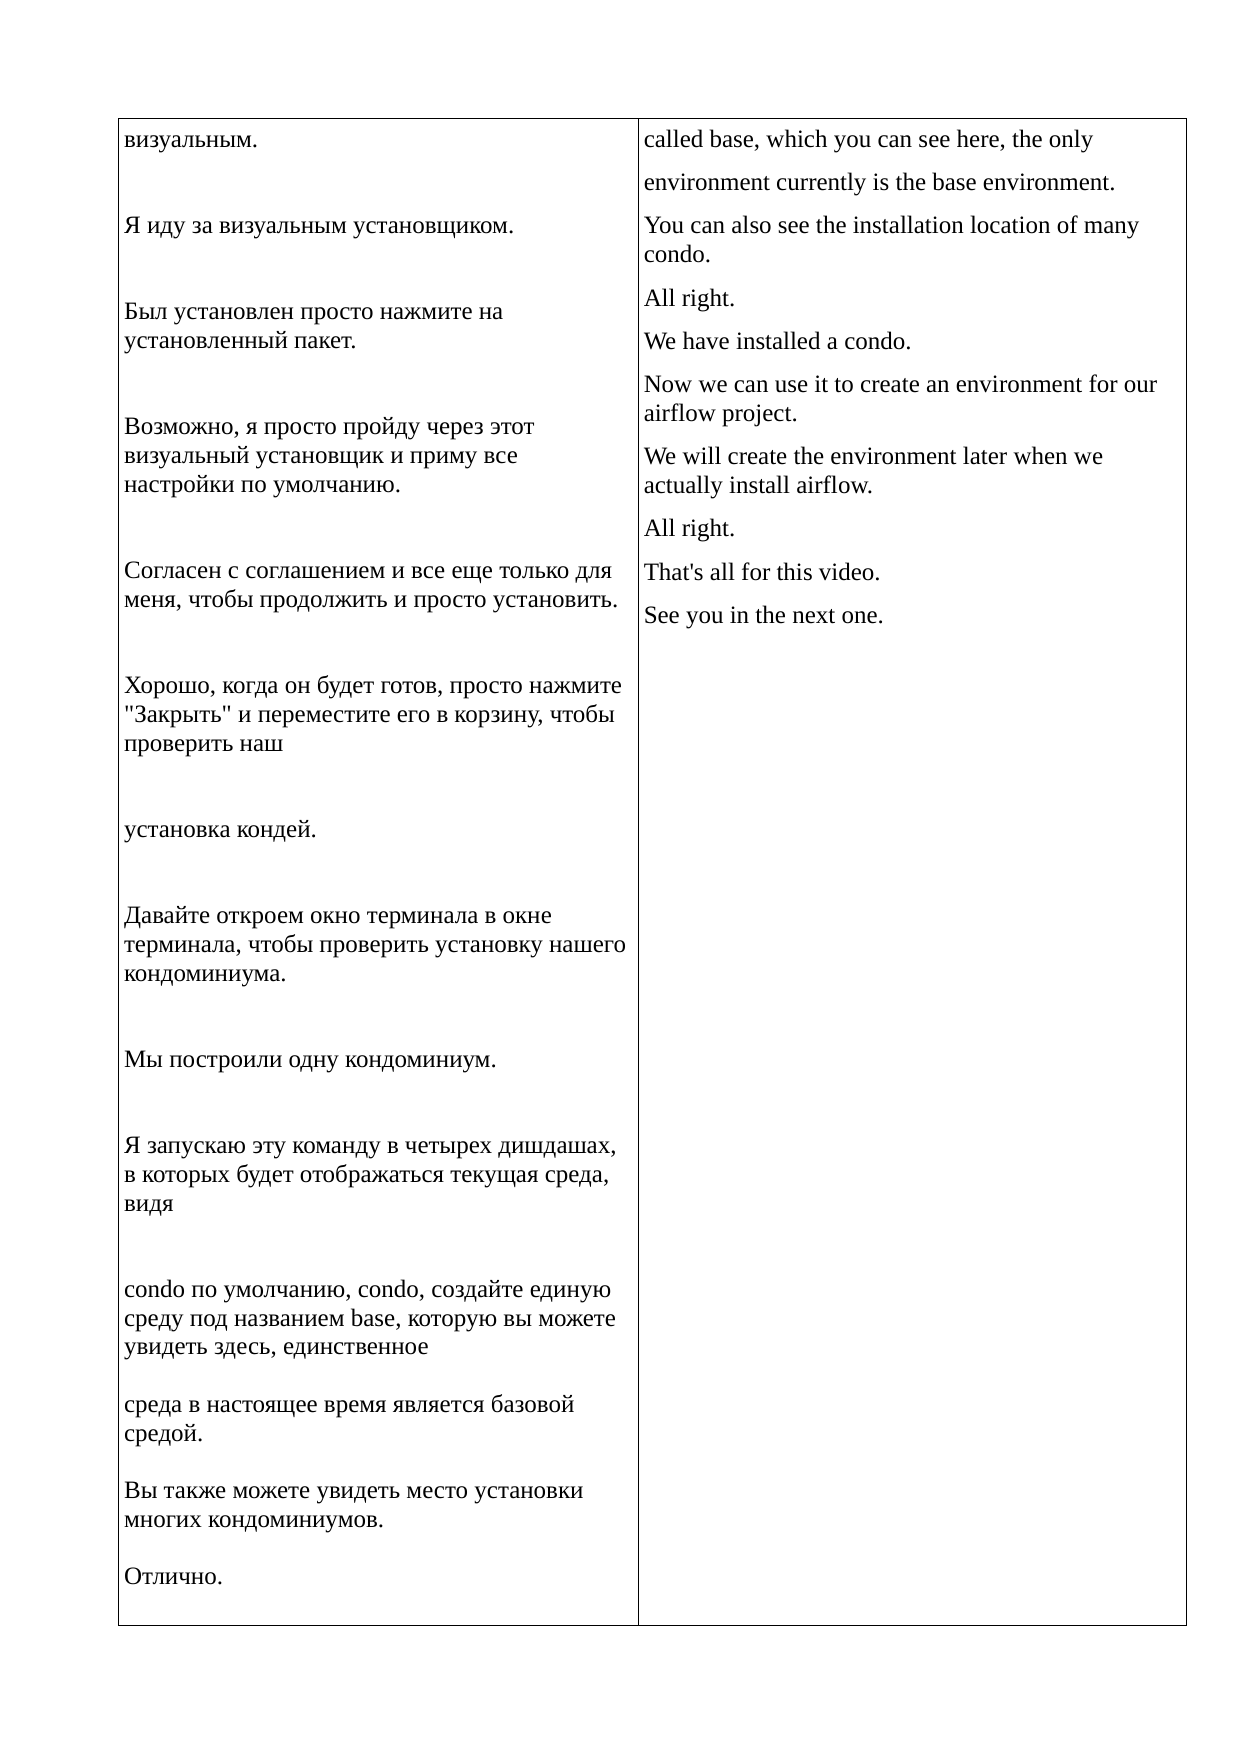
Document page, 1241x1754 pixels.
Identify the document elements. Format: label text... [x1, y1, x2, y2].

table_cell called base, which you can see here, the only environment currently is the base environment. You can also see the installation location of many condo. All right. We have installed a condo. Now we can use it to create an environment for our airflow project. We will create the environment later when we actually install airflow. All right. That's all for this video. See you in the next one. [639, 119, 1186, 1625]
table_cell визуальным. Я иду за визуальным установщиком. Был установлен просто нажмите на установленный пакет. Возможно, я просто пройду через этот визуальный установщик и приму все настройки по умолчанию. Согласен с соглашением и все еще только для меня, чтобы продолжить и просто установить. Хорошо, когда он будет готов, просто нажмите "Закрыть" и переместите его в корзину, чтобы проверить наш установка кондей. Давайте откроем окно терминала в окне терминала, чтобы проверить установку нашего кондоминиума. Мы построили одну кондоминиум. Я запускаю эту команду в четырех дишдашах, в которых будет отображаться текущая среда, видя condo по умолчанию, condo, создайте единую среду под названием base, которую вы можете увидеть здесь, единственное среда в настоящее время является базовой средой. Вы также можете увидеть место установки многих кондоминиумов. Отлично. [119, 119, 638, 1625]
